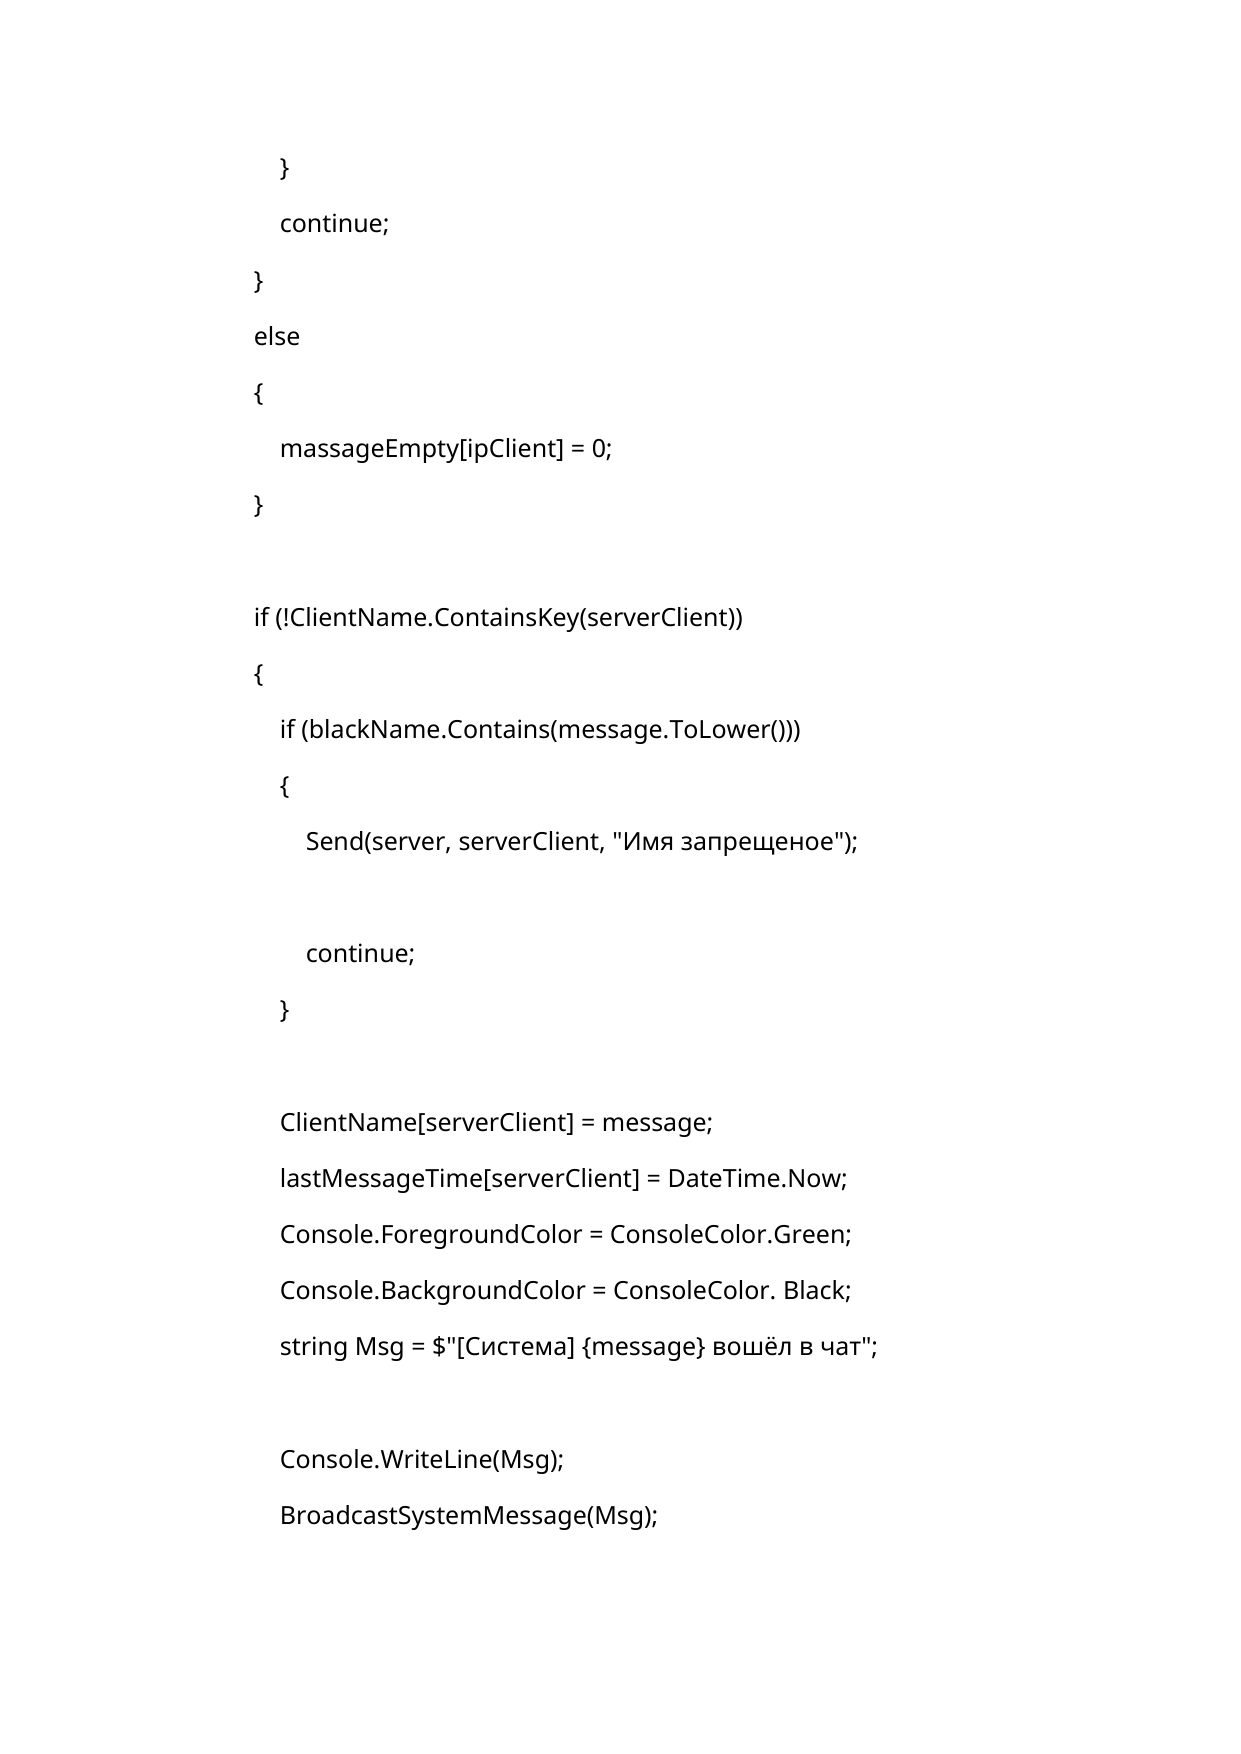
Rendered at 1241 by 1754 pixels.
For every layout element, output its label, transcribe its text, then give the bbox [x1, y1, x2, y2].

text lastMessageTime[serverClient] = DateTime.Now; [150, 1161, 1090, 1195]
text if (blackName.Contains(message.ToLower())) [150, 711, 1090, 746]
text ClientName[serverClient] = message; [150, 1104, 1090, 1138]
text else [150, 318, 1090, 352]
text continue; [150, 936, 1090, 970]
text } [150, 150, 1090, 184]
text Console.ForegroundColor = ConsoleColor.Green; [150, 1217, 1090, 1251]
text } [150, 487, 1090, 521]
text { [150, 768, 1090, 802]
text { [150, 374, 1090, 409]
text string Msg = $"[Система] {message} вошёл в чат"; [150, 1329, 1090, 1363]
text continue; [150, 206, 1090, 240]
text Send(server, serverClient, "Имя запрещеноe"); [150, 824, 1090, 858]
text BroadcastSystemMessage(Msg); [150, 1497, 1090, 1532]
text Console.BackgroundColor = ConsoleColor. Black; [150, 1273, 1090, 1307]
text massageEmpty[ipClient] = 0; [150, 431, 1090, 465]
text } [150, 262, 1090, 296]
text if (!ClientName.ContainsKey(serverClient)) [150, 599, 1090, 633]
text { [150, 655, 1090, 689]
text } [150, 992, 1090, 1026]
text Console.WriteLine(Msg); [150, 1441, 1090, 1475]
